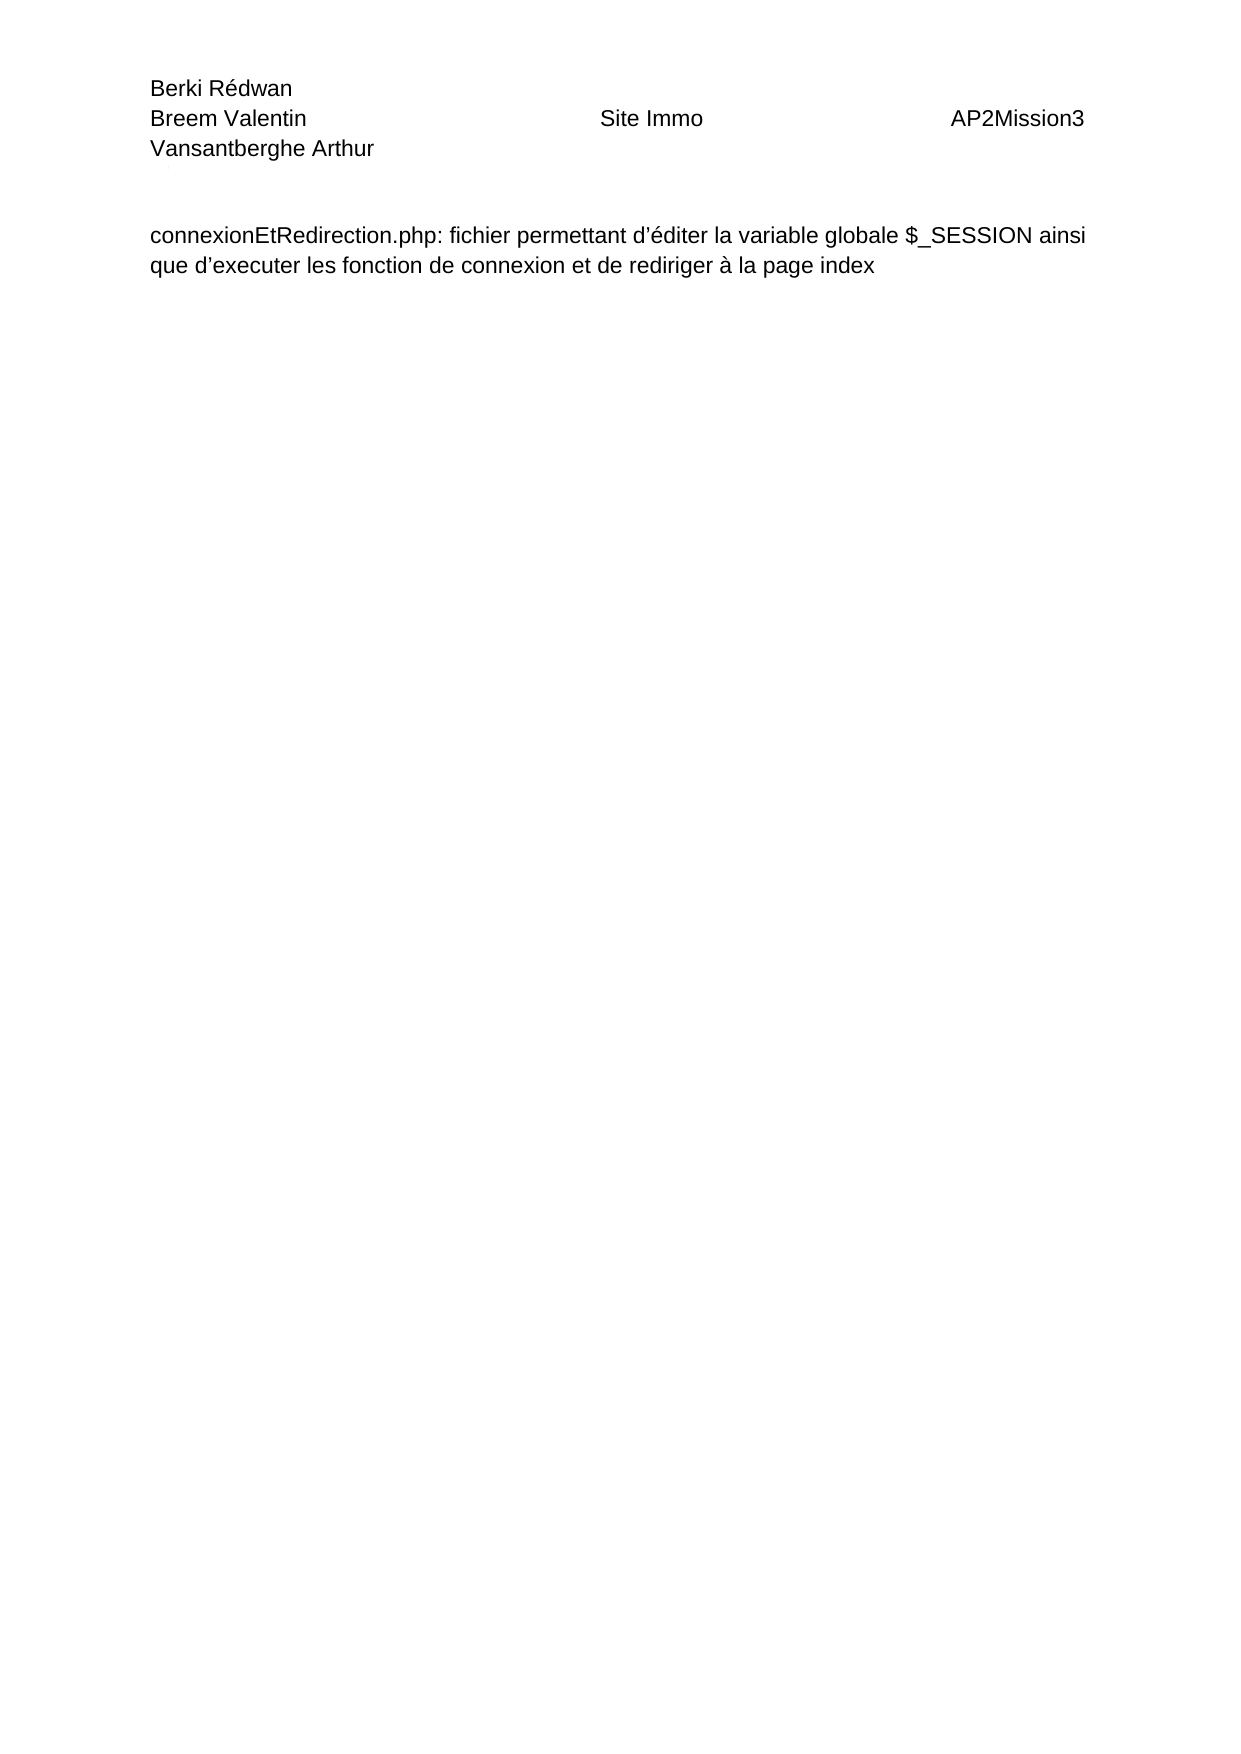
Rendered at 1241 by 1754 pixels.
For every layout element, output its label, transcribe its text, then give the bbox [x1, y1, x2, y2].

text connexionEtRedirection.php: fichier permettant d’éditer la variable globale $_SESSION ainsi que d’executer les fonction de connexion et de rediriger à la page index [150, 222, 1090, 279]
